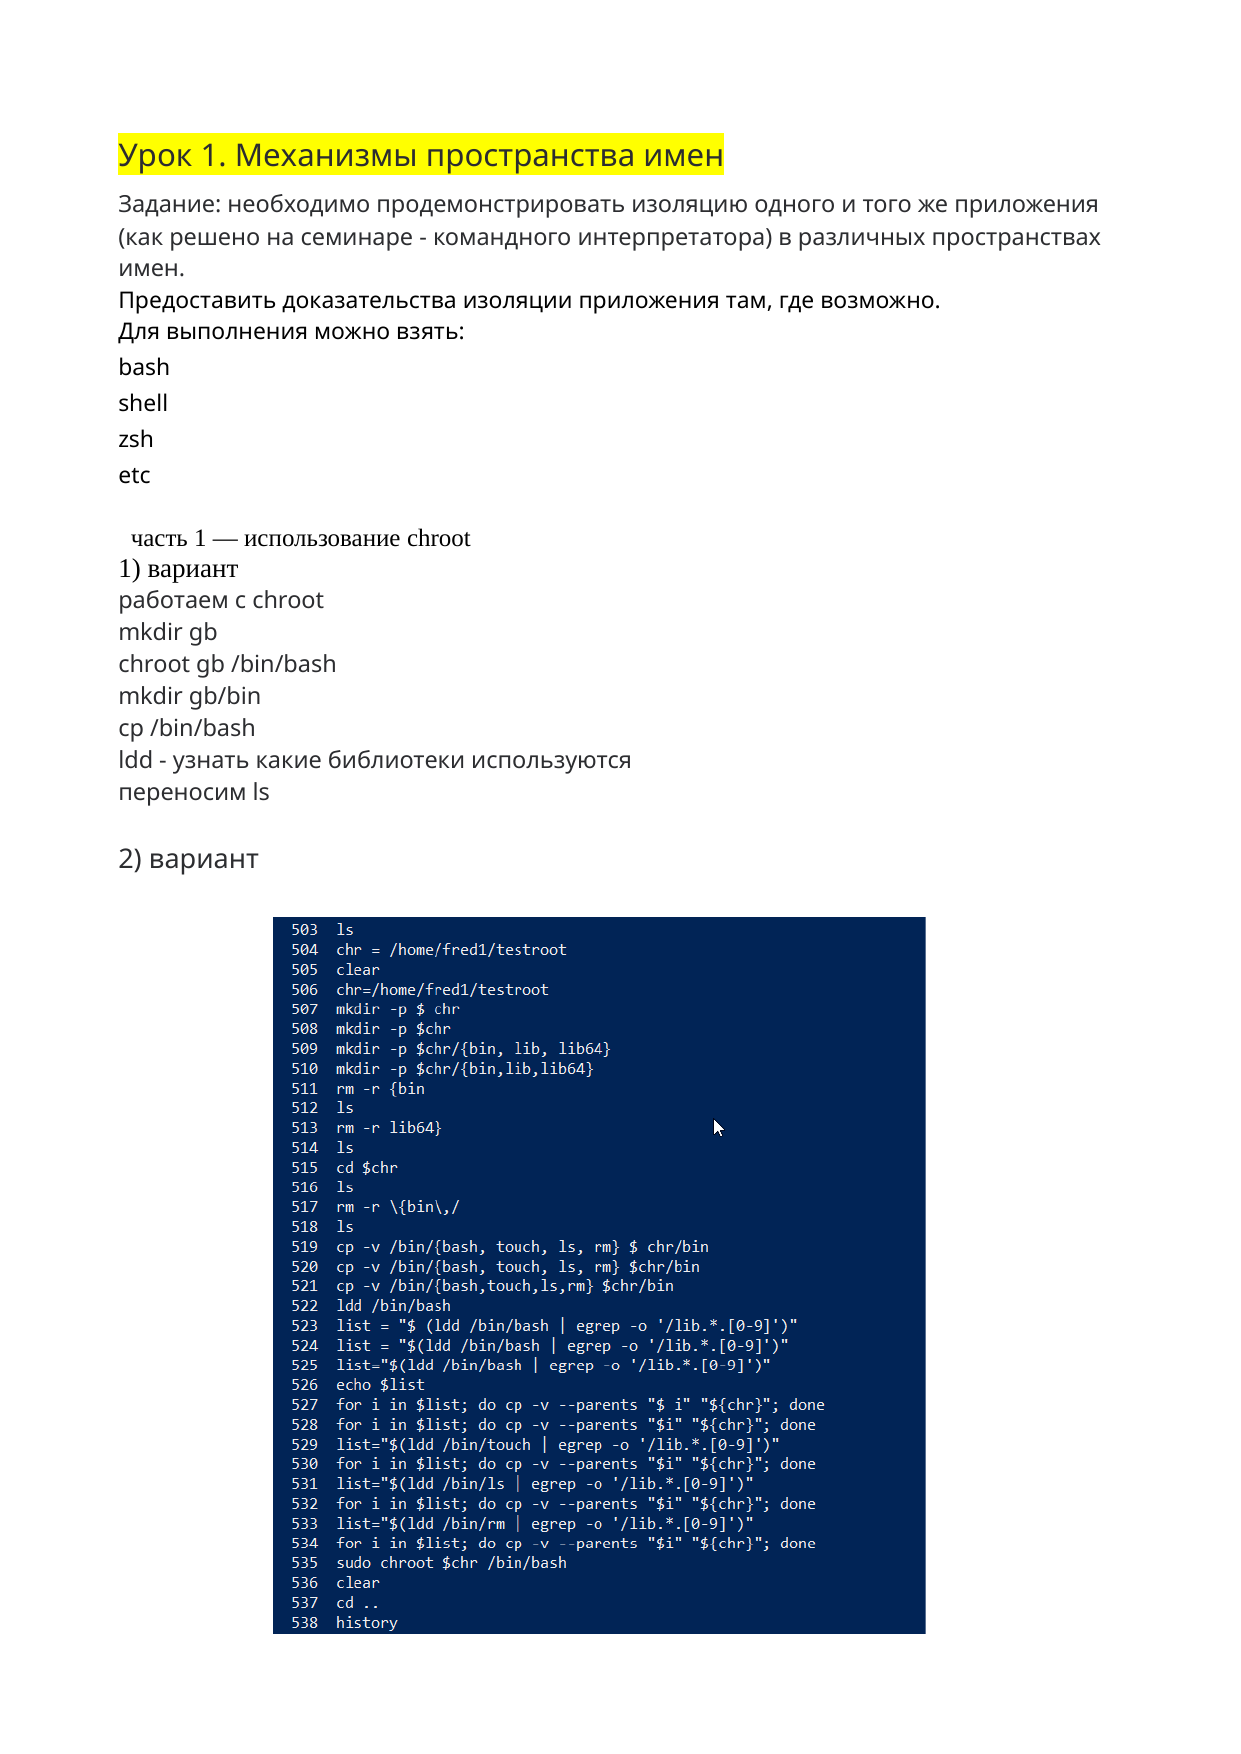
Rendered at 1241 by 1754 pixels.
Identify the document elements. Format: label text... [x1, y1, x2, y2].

text Задание: необходимо продемонстрировать изоляцию одного и того же приложения (как решено на семинаре - командного интерпретатора) в различных пространствах имен. Предоставить доказательства изоляции приложения там, где возможно. [118, 188, 1122, 315]
text shell [118, 387, 1122, 418]
text часть 1 — использование chroot [118, 523, 1122, 552]
text 1) вариант [118, 552, 1122, 583]
text работаем с chroot mkdir gb chroot gb /bin/bash mkdir gb/bin cp /bin/bash ldd - узнать какие библиотеки используются переносим ls [118, 583, 1122, 807]
text Для выполнения можно взять: [118, 315, 1122, 346]
text bash [118, 351, 1122, 382]
text etc [118, 459, 1122, 490]
text 2) вариант [118, 839, 1122, 876]
text zsh [118, 423, 1122, 454]
subtitle Урок 1. Механизмы пространства имен [118, 133, 1122, 175]
picture [273, 917, 926, 1634]
